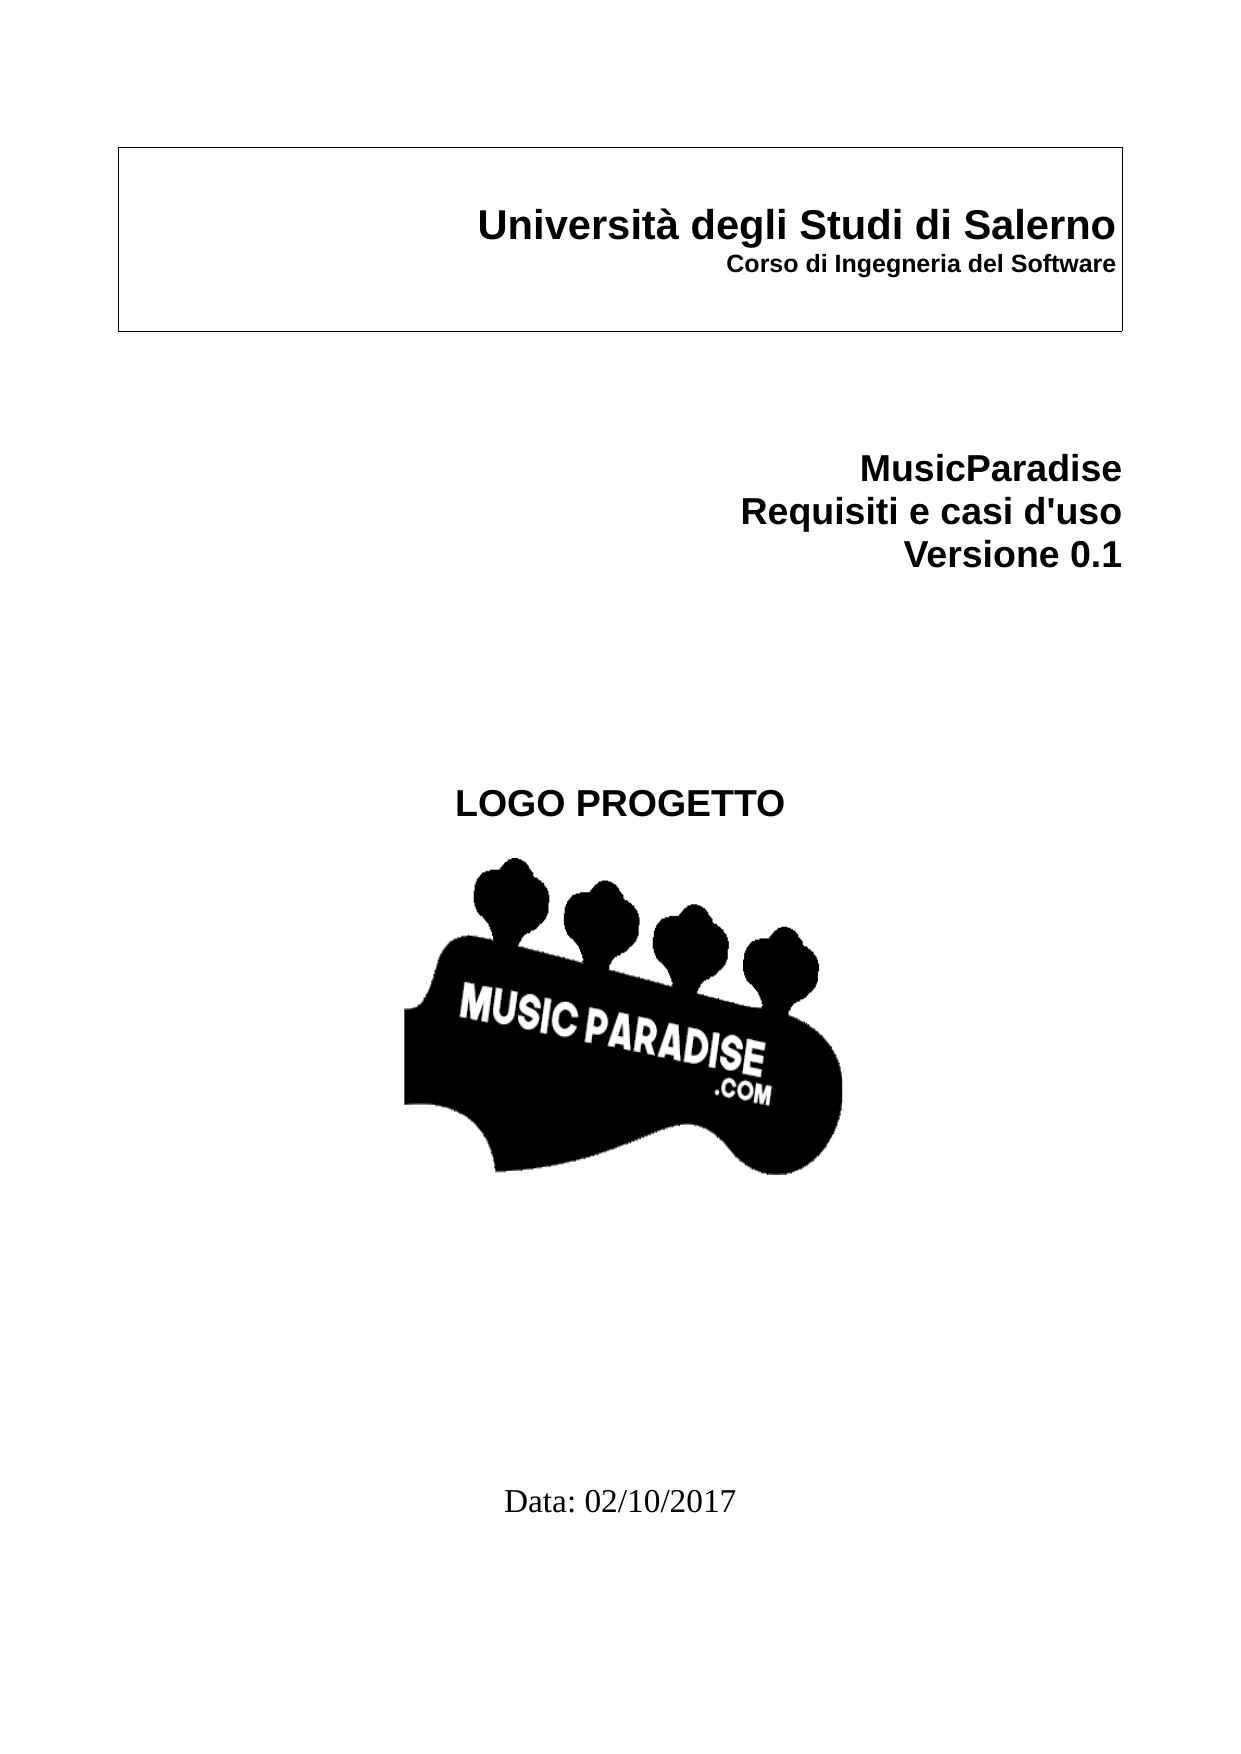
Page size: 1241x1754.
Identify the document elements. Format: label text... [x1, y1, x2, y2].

picture [404, 858, 843, 1175]
text Data: 02/10/2017 [118, 1481, 1122, 1519]
text MusicParadise Requisiti e casi d'uso Versione 0.1 [118, 446, 1122, 618]
table_header Università degli Studi di Salerno Corso di Ingegneria del Software [119, 148, 1122, 331]
text LOGO PROGETTO [118, 781, 1122, 824]
